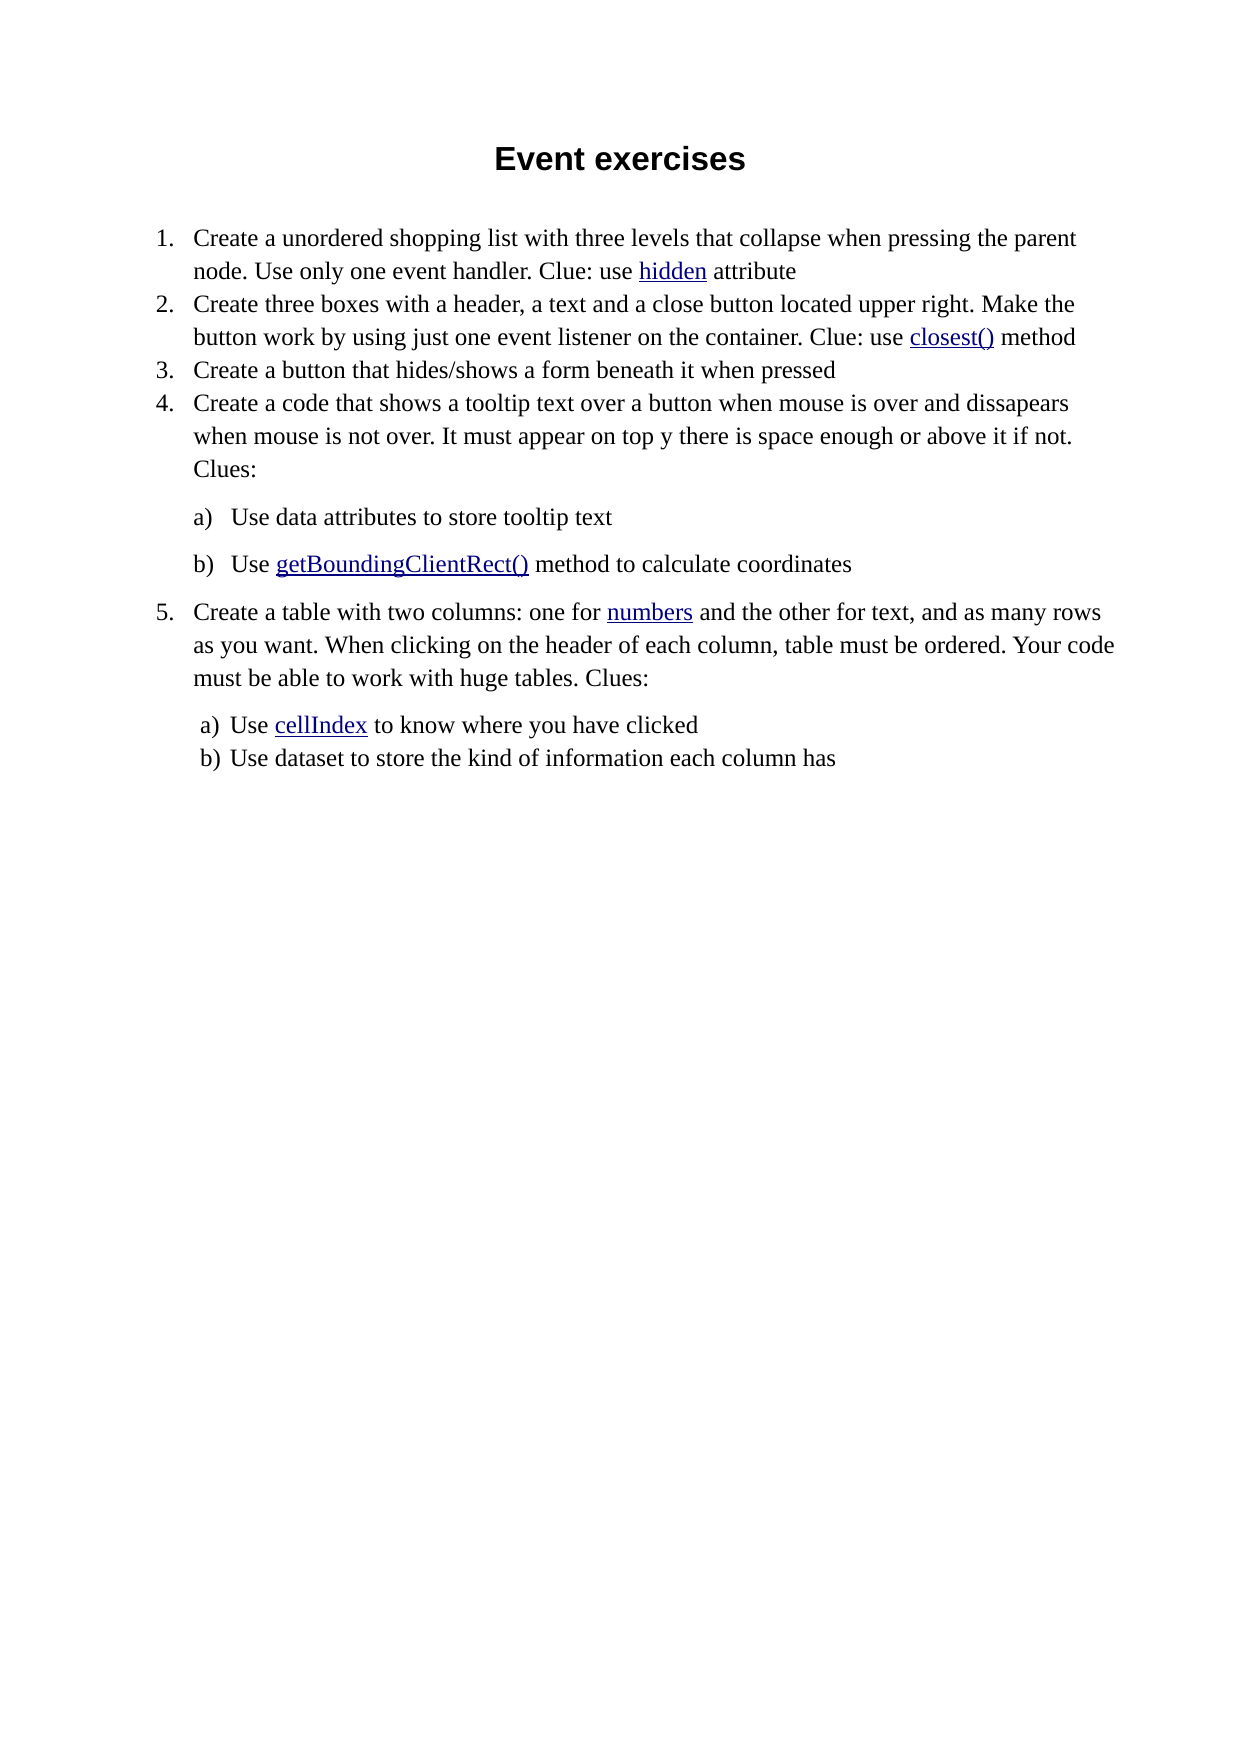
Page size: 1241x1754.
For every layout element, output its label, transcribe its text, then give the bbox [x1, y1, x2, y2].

list Create a table with two columns: one for numbers and the other for text, and as many rows as you want. When clicking on the header of each column, table must be ordered. Your code must be able to work with huge tables. Clues: [156, 597, 1122, 692]
list Create a code that shows a tooltip text over a button when mouse is over and dissapears when mouse is not over. It must appear on top y there is space enough or above it if not. Clues: [156, 388, 1122, 483]
list Create three boxes with a header, a text and a close button located upper right. Make the button work by using just one event listener on the container. Clue: use closest() method [156, 289, 1122, 351]
list Create a button that hides/shows a form beneath it when pressed [156, 355, 1122, 384]
list Use cellIndex to know where you have clicked [200, 711, 1122, 739]
list Use data attributes to store tooltip text [193, 502, 1122, 530]
list Use getBoundingClientRect() method to calculate coordinates [193, 549, 1122, 578]
list Create a unordered shopping list with three levels that collapse when pressing the parent node. Use only one event handler. Clue: use hidden attribute [156, 223, 1122, 285]
list Use dataset to store the kind of information each column has [200, 743, 1122, 772]
subtitle Event exercises [118, 139, 1122, 177]
